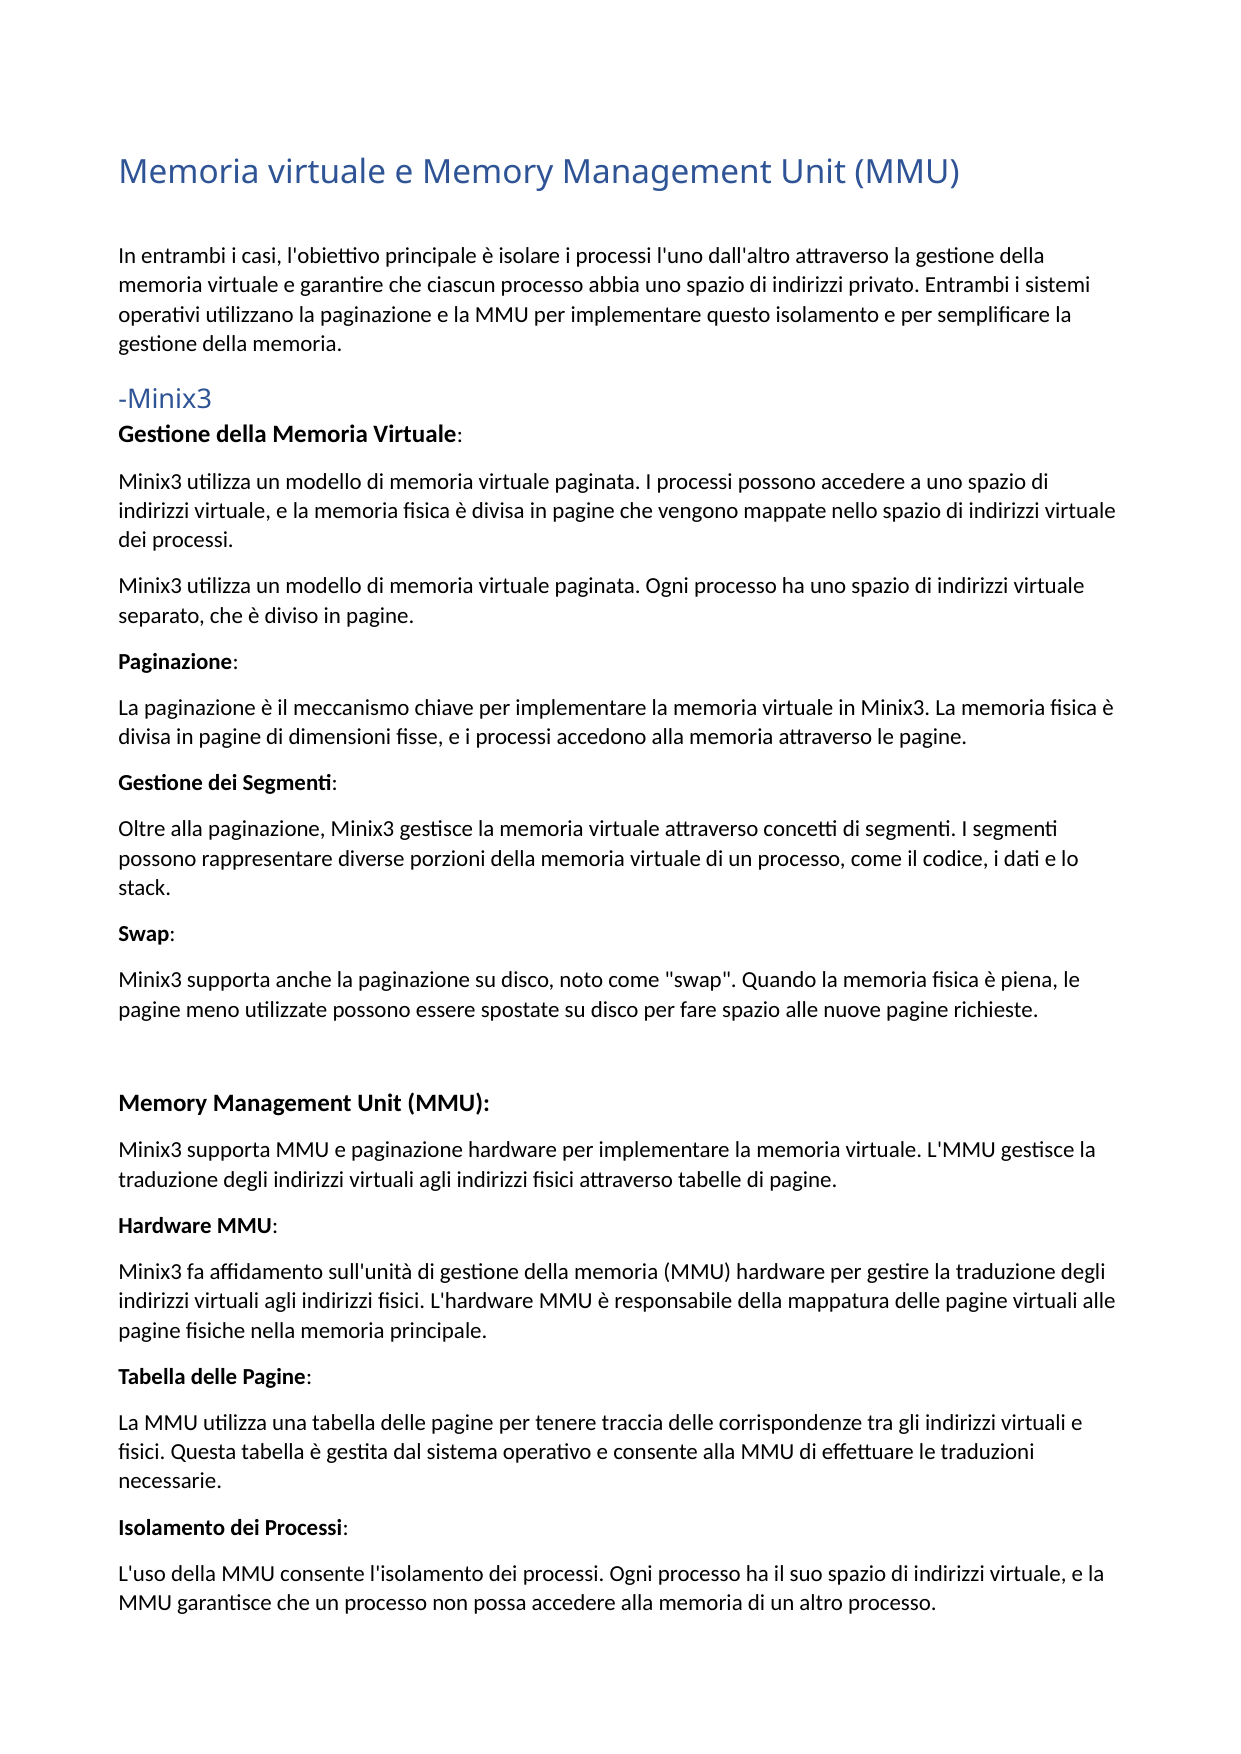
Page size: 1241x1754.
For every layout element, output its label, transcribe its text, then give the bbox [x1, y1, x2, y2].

text Minix3 utilizza un modello di memoria virtuale paginata. Ogni processo ha uno spazio di indirizzi virtuale separato, che è diviso in pagine. [118, 572, 1122, 629]
text Tabella delle Pagine: [118, 1362, 1122, 1390]
subtitle -Minix3 [118, 379, 1122, 416]
subtitle Memoria virtuale e Memory Management Unit (MMU) [118, 148, 1122, 193]
text La MMU utilizza una tabella delle pagine per tenere traccia delle corrispondenze tra gli indirizzi virtuali e fisici. Questa tabella è gestita dal sistema operativo e consente alla MMU di effettuare le traduzioni necessarie. [118, 1408, 1122, 1494]
text La paginazione è il meccanismo chiave per implementare la memoria virtuale in Minix3. La memoria fisica è divisa in pagine di dimensioni fisse, e i processi accedono alla memoria attraverso le pagine. [118, 693, 1122, 751]
text Minix3 utilizza un modello di memoria virtuale paginata. I processi possono accedere a uno spazio di indirizzi virtuale, e la memoria fisica è divisa in pagine che vengono mappate nello spazio di indirizzi virtuale dei processi. [118, 467, 1122, 554]
text In entrambi i casi, l'obiettivo principale è isolare i processi l'uno dall'altro attraverso la gestione della memoria virtuale e garantire che ciascun processo abbia uno spazio di indirizzi privato. Entrambi i sistemi operativi utilizzano la paginazione e la MMU per implementare questo isolamento e per semplificare la gestione della memoria. [118, 241, 1122, 357]
text Swap: [118, 919, 1122, 947]
text Gestione dei Segmenti: [118, 768, 1122, 797]
text Isolamento dei Processi: [118, 1513, 1122, 1541]
text L'uso della MMU consente l'isolamento dei processi. Ogni processo ha il suo spazio di indirizzi virtuale, e la MMU garantisce che un processo non possa accedere alla memoria di un altro processo. [118, 1559, 1122, 1616]
text Memory Management Unit (MMU): [118, 1087, 1122, 1117]
text Hardware MMU: [118, 1211, 1122, 1239]
text Oltre alla paginazione, Minix3 gestisce la memoria virtuale attraverso concetti di segmenti. I segmenti possono rappresentare diverse porzioni della memoria virtuale di un processo, come il codice, i dati e lo stack. [118, 814, 1122, 901]
text Paginazione: [118, 647, 1122, 675]
text Minix3 supporta MMU e paginazione hardware per implementare la memoria virtuale. L'MMU gestisce la traduzione degli indirizzi virtuali agli indirizzi fisici attraverso tabelle di pagine. [118, 1136, 1122, 1193]
text Minix3 fa affidamento sull'unità di gestione della memoria (MMU) hardware per gestire la traduzione degli indirizzi virtuali agli indirizzi fisici. L'hardware MMU è responsabile della mappatura delle pagine virtuali alle pagine fisiche nella memoria principale. [118, 1257, 1122, 1344]
text Minix3 supporta anche la paginazione su disco, noto come "swap". Quando la memoria fisica è piena, le pagine meno utilizzate possono essere spostate su disco per fare spazio alle nuove pagine richieste. [118, 965, 1122, 1023]
text Gestione della Memoria Virtuale: [118, 418, 1122, 449]
